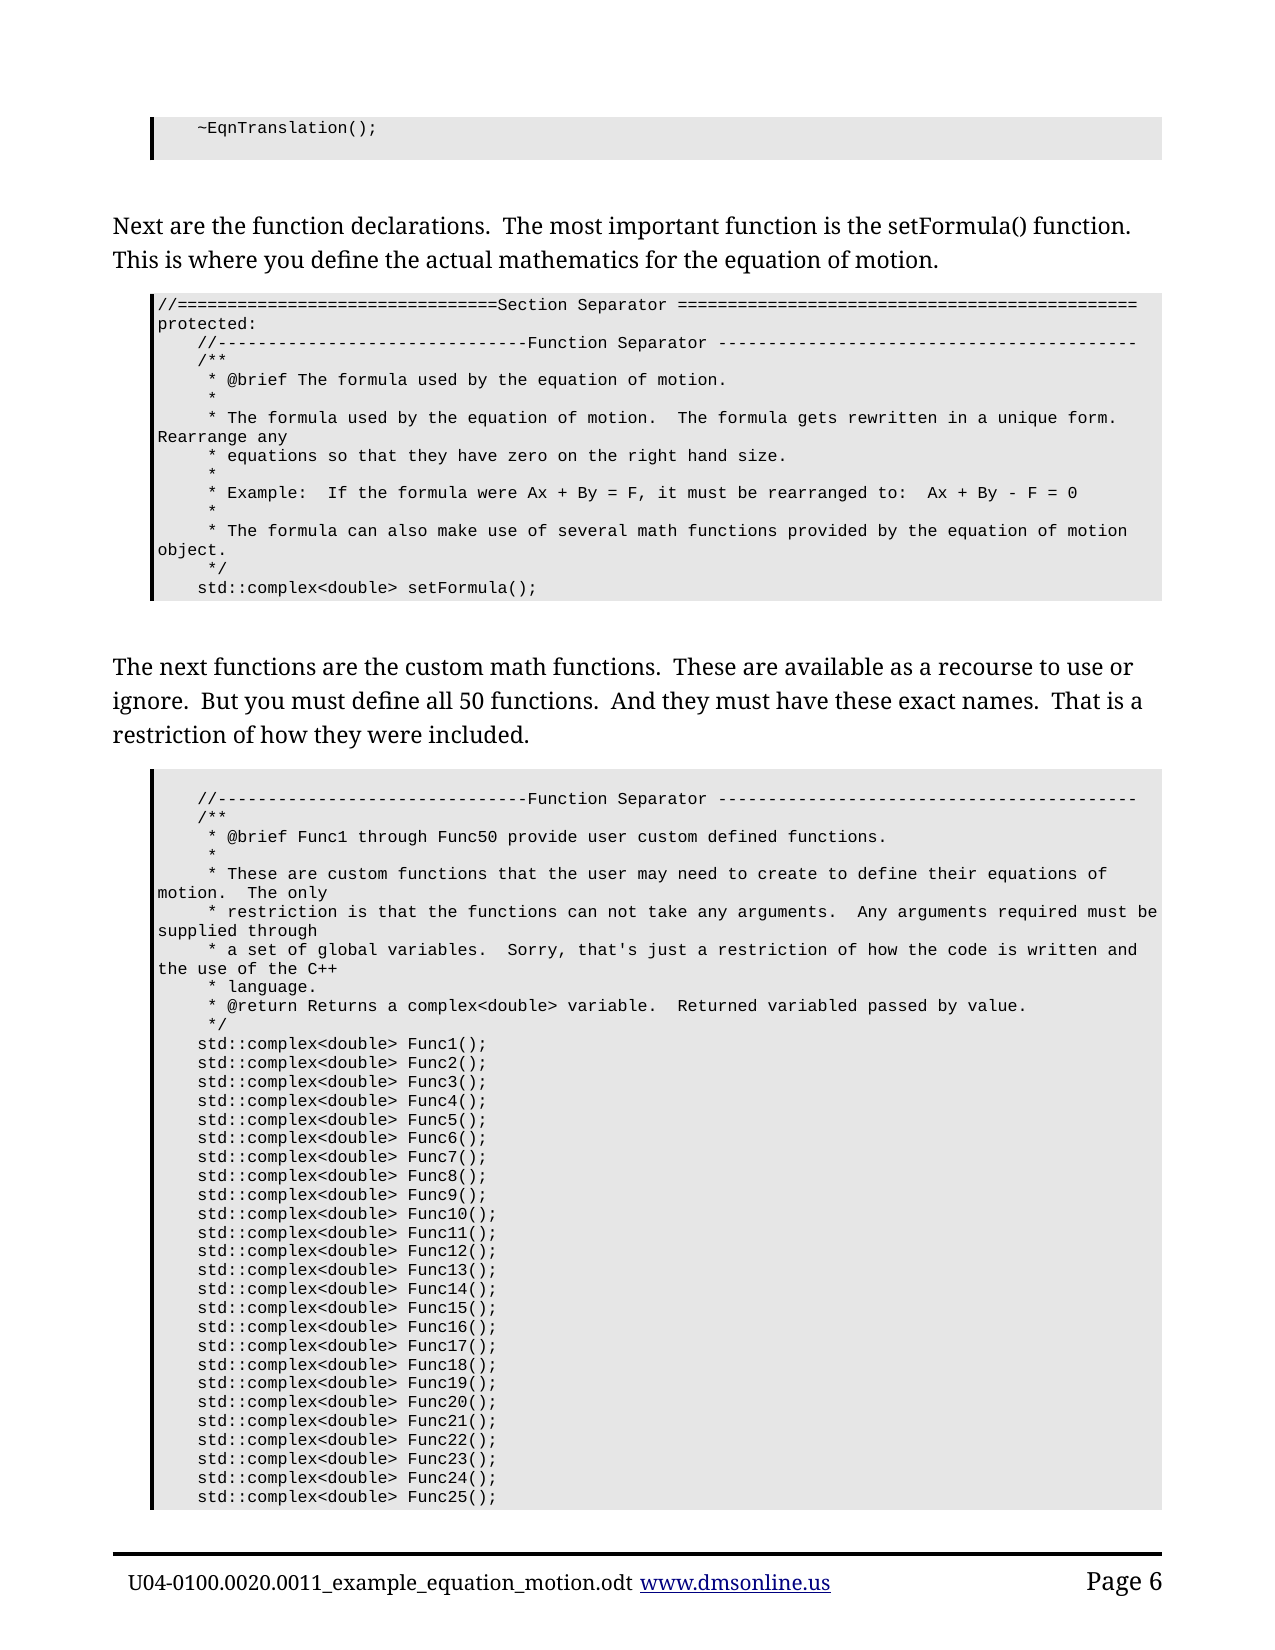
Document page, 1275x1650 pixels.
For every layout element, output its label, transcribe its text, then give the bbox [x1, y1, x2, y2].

text * These are custom functions that the user may need to create to define their equations of motion. The only [154, 866, 1162, 904]
text std::complex<double> Func24(); [154, 1469, 1162, 1488]
text //-------------------------------Function Separator ------------------------------------------ [154, 791, 1162, 809]
text std::complex<double> Func11(); [154, 1224, 1162, 1243]
text * [154, 466, 1162, 485]
text std::complex<double> Func16(); [154, 1318, 1162, 1337]
text * [154, 847, 1162, 866]
text * @return Returns a complex<double> variable. Returned variabled passed by value. [154, 998, 1162, 1017]
text */ [154, 1017, 1162, 1036]
text * [154, 504, 1162, 523]
text /** [154, 809, 1162, 828]
text * The formula can also make use of several math functions provided by the equation of motion object. [154, 523, 1162, 560]
text * restriction is that the functions can not take any arguments. Any arguments required must be supplied through [154, 904, 1162, 941]
text std::complex<double> Func25(); [154, 1488, 1162, 1510]
text std::complex<double> Func4(); [154, 1092, 1162, 1111]
text std::complex<double> Func20(); [154, 1394, 1162, 1413]
text std::complex<double> Func10(); [154, 1205, 1162, 1224]
text * [154, 391, 1162, 409]
text * language. [154, 979, 1162, 998]
text std::complex<double> Func7(); [154, 1149, 1162, 1168]
text The next functions are the custom math functions. These are available as a recourse to use or ignore. But you must define all 50 functions. And they must have these exact names. That is a restriction of how they were included. [112, 651, 1162, 751]
text * The formula used by the equation of motion. The formula gets rewritten in a unique form. Rearrange any [154, 409, 1162, 447]
text std::complex<double> Func12(); [154, 1243, 1162, 1262]
text std::complex<double> Func2(); [154, 1054, 1162, 1073]
text //================================Section Separator ============================================== [150, 293, 1162, 315]
text std::complex<double> Func21(); [154, 1413, 1162, 1432]
text /** [154, 353, 1162, 372]
text std::complex<double> Func15(); [154, 1299, 1162, 1318]
text std::complex<double> Func5(); [154, 1111, 1162, 1130]
text std::complex<double> Func22(); [154, 1432, 1162, 1450]
text * @brief The formula used by the equation of motion. [154, 372, 1162, 391]
text std::complex<double> Func14(); [154, 1281, 1162, 1299]
text * Example: If the formula were Ax + By = F, it must be rearranged to: Ax + By - F = 0 [154, 485, 1162, 504]
text std::complex<double> Func1(); [154, 1036, 1162, 1054]
text std::complex<double> Func13(); [154, 1262, 1162, 1281]
text std::complex<double> Func9(); [154, 1186, 1162, 1205]
text //-------------------------------Function Separator ------------------------------------------ [154, 334, 1162, 353]
text std::complex<double> Func3(); [154, 1073, 1162, 1092]
text * equations so that they have zero on the right hand size. [154, 447, 1162, 466]
text ~EqnTranslation(); [154, 117, 1162, 138]
text std::complex<double> Func23(); [154, 1450, 1162, 1469]
text std::complex<double> setFormula(); [154, 579, 1162, 601]
text * a set of global variables. Sorry, that's just a restriction of how the code is written and the use of the C++ [154, 941, 1162, 979]
text std::complex<double> Func17(); [154, 1337, 1162, 1356]
text protected: [154, 315, 1162, 334]
text */ [154, 560, 1162, 579]
text std::complex<double> Func18(); [154, 1356, 1162, 1375]
text Next are the function declarations. The most important function is the setFormula() function. This is where you define the actual mathematics for the equation of motion. [112, 210, 1162, 275]
text std::complex<double> Func8(); [154, 1168, 1162, 1186]
text * @brief Func1 through Func50 provide user custom defined functions. [154, 828, 1162, 847]
text std::complex<double> Func6(); [154, 1130, 1162, 1149]
text std::complex<double> Func19(); [154, 1375, 1162, 1394]
